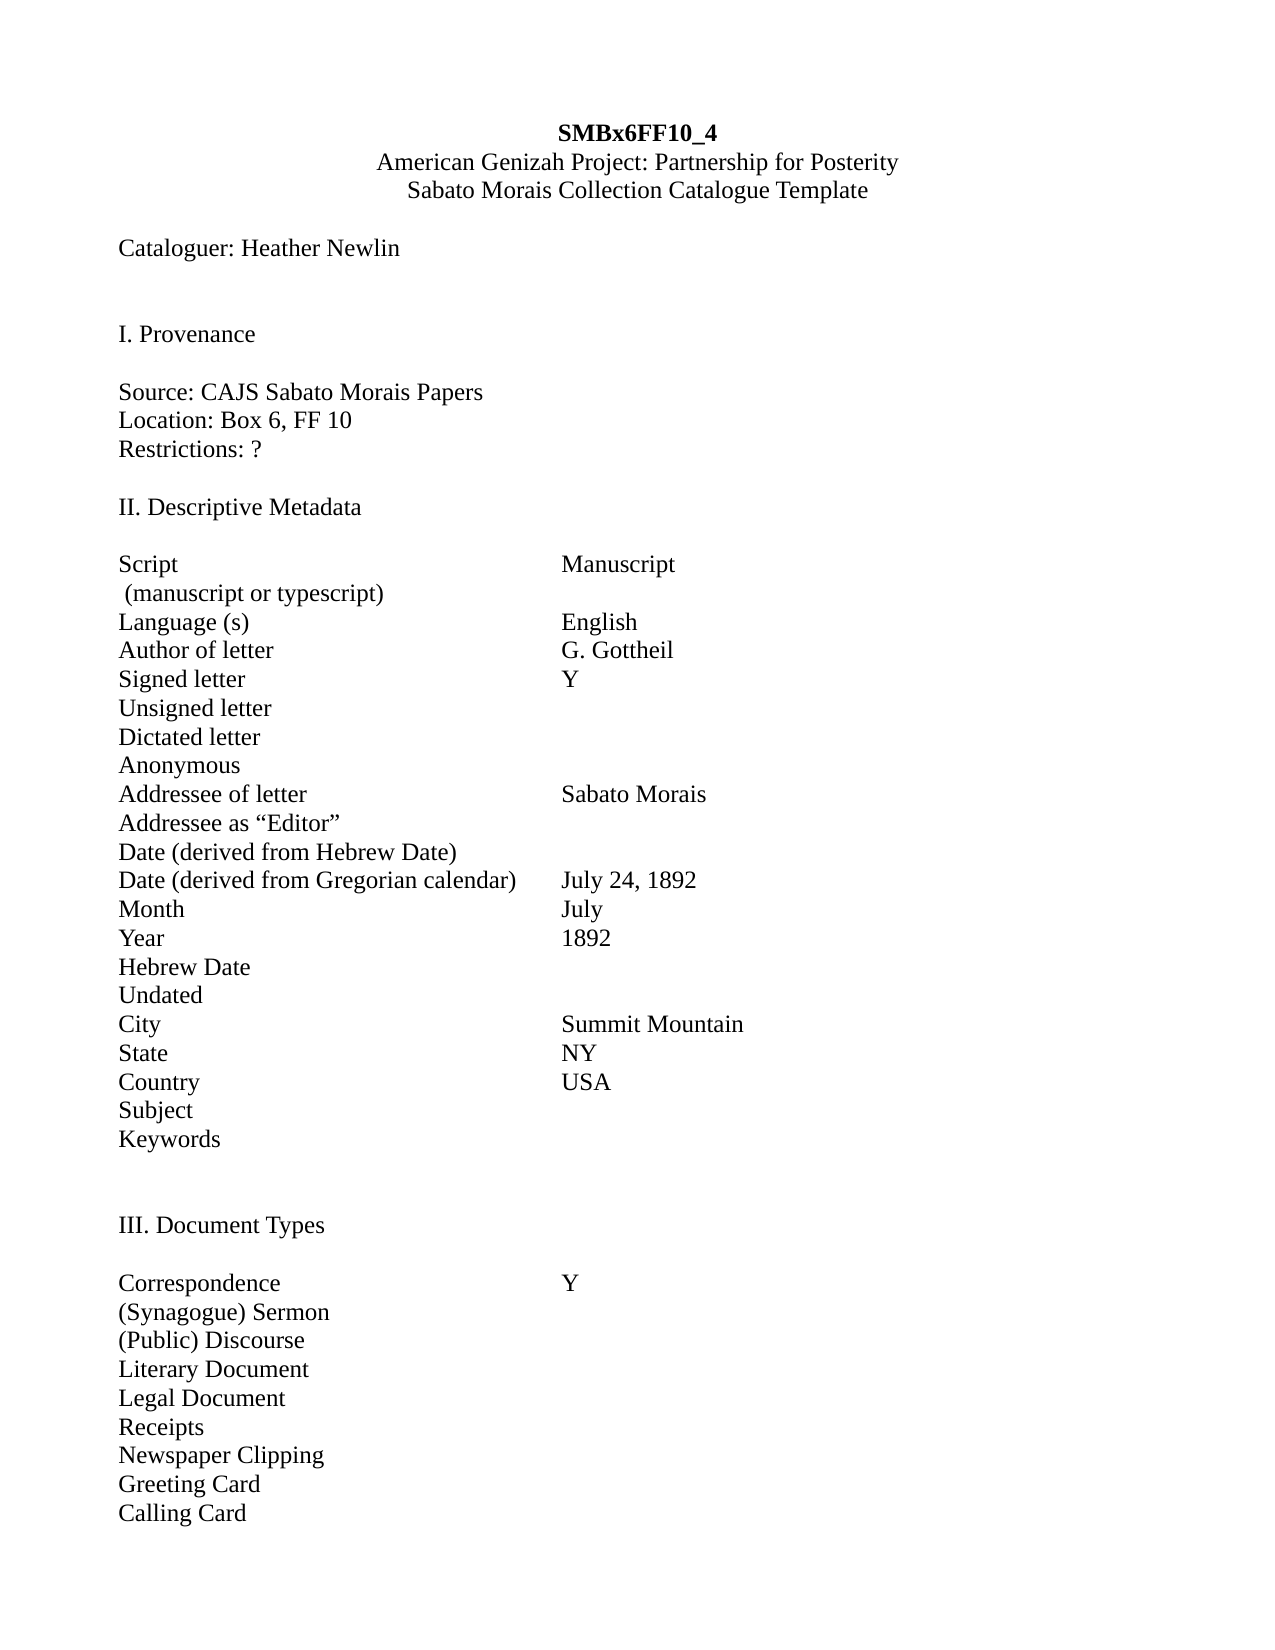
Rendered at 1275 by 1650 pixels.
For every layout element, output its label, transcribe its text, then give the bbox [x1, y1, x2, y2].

text (manuscript or typescript) [118, 578, 1157, 607]
text Unsigned letter [118, 693, 1157, 722]
text Hebrew Date [118, 952, 1157, 981]
text I. Provenance [118, 319, 1157, 348]
text Location: Box 6, FF 10 [118, 406, 1157, 434]
text Receipts [118, 1412, 1157, 1441]
text Dictated letter [118, 722, 1157, 751]
text III. Document Types [118, 1211, 1157, 1239]
text Month July [118, 894, 1157, 923]
text Author of letter G. Gottheil [118, 636, 1157, 664]
text Correspondence Y [118, 1268, 1157, 1297]
text Anonymous [118, 751, 1157, 779]
text Source: CAJS Sabato Morais Papers [118, 377, 1157, 406]
text Country USA [118, 1067, 1157, 1096]
text Sabato Morais Collection Catalogue Template [118, 176, 1157, 204]
text (Synagogue) Sermon [118, 1297, 1157, 1326]
text Subject [118, 1096, 1157, 1124]
text Literary Document [118, 1354, 1157, 1383]
text Addressee of letter Sabato Morais [118, 779, 1157, 808]
text Newspaper Clipping [118, 1441, 1157, 1469]
text Date (derived from Hebrew Date) [118, 837, 1157, 866]
text Signed letter Y [118, 664, 1157, 693]
text Legal Document [118, 1383, 1157, 1412]
text Cataloguer: Heather Newlin [118, 233, 1157, 262]
text Undated [118, 981, 1157, 1009]
text Date (derived from Gregorian calendar) July 24, 1892 [118, 866, 1157, 894]
text Greeting Card [118, 1469, 1157, 1498]
text Keywords [118, 1124, 1157, 1153]
text Year 1892 [118, 923, 1157, 952]
text Language (s) English [118, 607, 1157, 636]
text Calling Card [118, 1498, 1157, 1527]
text City Summit Mountain [118, 1009, 1157, 1038]
text Script Manuscript [118, 549, 1157, 578]
text American Genizah Project: Partnership for Posterity [118, 147, 1157, 176]
text State NY [118, 1038, 1157, 1067]
text II. Descriptive Metadata [118, 492, 1157, 521]
text (Public) Discourse [118, 1326, 1157, 1354]
text Restrictions: ? [118, 434, 1157, 463]
text SMBx6FF10_4 [118, 118, 1157, 147]
text Addressee as “Editor” [118, 808, 1157, 837]
